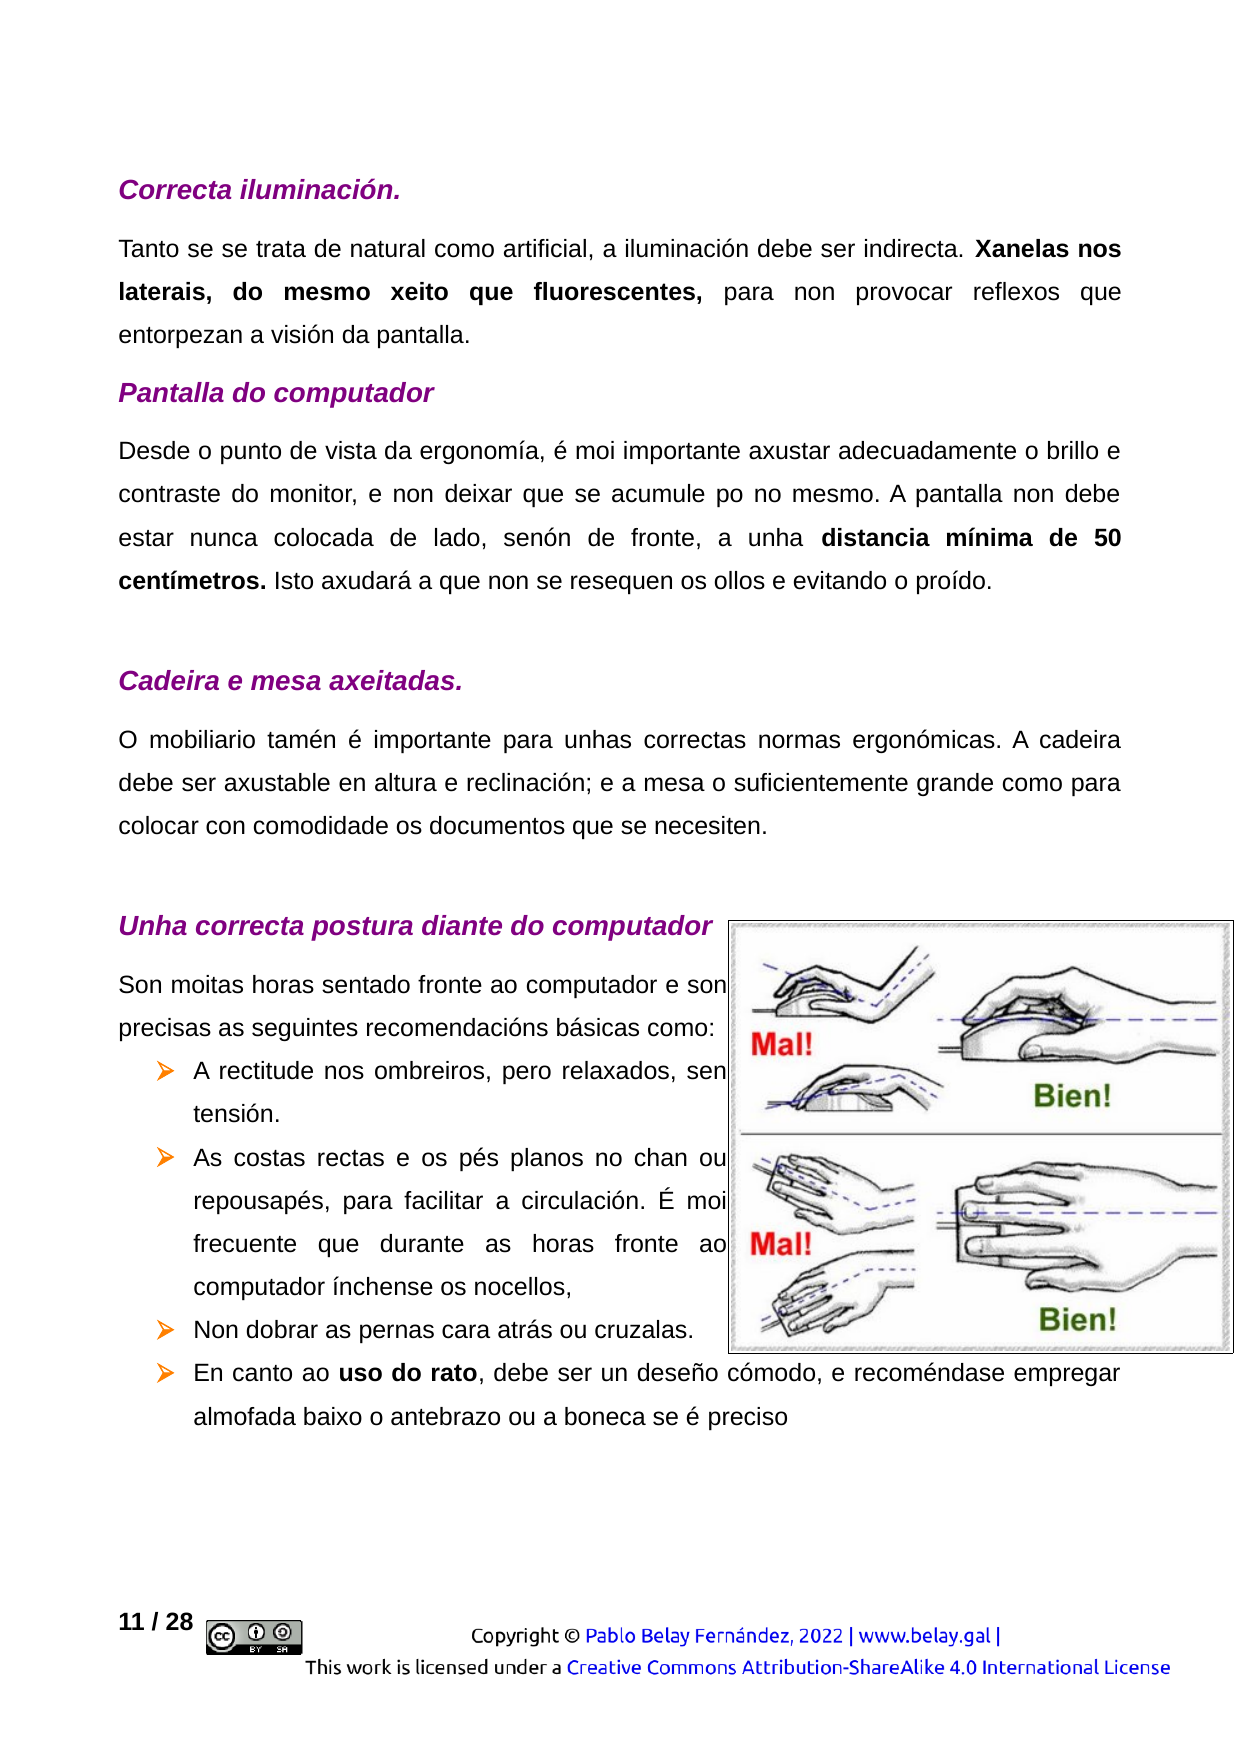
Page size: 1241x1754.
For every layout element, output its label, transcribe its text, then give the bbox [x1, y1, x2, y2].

subtitle Unha correcta postura diante do computador [118, 910, 1122, 942]
list As costas rectas e os pés planos no chan ou repousapés, para facilitar a circulación. É moi frecuente que durante as horas fronte ao computador ínchense os nocellos, [156, 1143, 728, 1301]
text Tanto se se trata de natural como artificial, a iluminación debe ser indirecta. Xanelas nos laterais, do mesmo xeito que fluorescentes, para non provocar reflexos que entorpezan a visión da pantalla. [118, 234, 1122, 349]
text O mobiliario tamén é importante para unhas correctas normas ergonómicas. A cadeira debe ser axustable en altura e reclinación; e a mesa o suficientemente grande como para colocar con comodidade os documentos que se necesiten. [118, 725, 1122, 840]
list En canto ao uso do rato, debe ser un deseño cómodo, e recoméndase empregar almofada baixo o antebrazo ou a boneca se é preciso [156, 1358, 1122, 1430]
subtitle Pantalla do computador [118, 376, 1122, 408]
list A rectitude nos ombreiros, pero relaxados, sen tensión. [156, 1056, 728, 1128]
picture [731, 923, 1230, 1351]
picture [200, 1604, 1205, 1690]
subtitle [729, 921, 1233, 1353]
subtitle Cadeira e mesa axeitadas. [118, 664, 1122, 696]
list Non dobrar as pernas cara atrás ou cruzalas. [156, 1315, 728, 1344]
text Desde o punto de vista da ergonomía, é moi importante axustar adecuadamente o brillo e contraste do monitor, e non deixar que se acumule po no mesmo. A pantalla non debe estar nunca colocada de lado, senón de fronte, a unha distancia mínima de 50 centímetros. Isto axudará a que non se resequen os ollos e evitando o proído. [118, 436, 1122, 594]
subtitle Correcta iluminación. [118, 174, 1122, 206]
text Son moitas horas sentado fronte ao computador e son precisas as seguintes recomendacións básicas como: [118, 970, 728, 1042]
